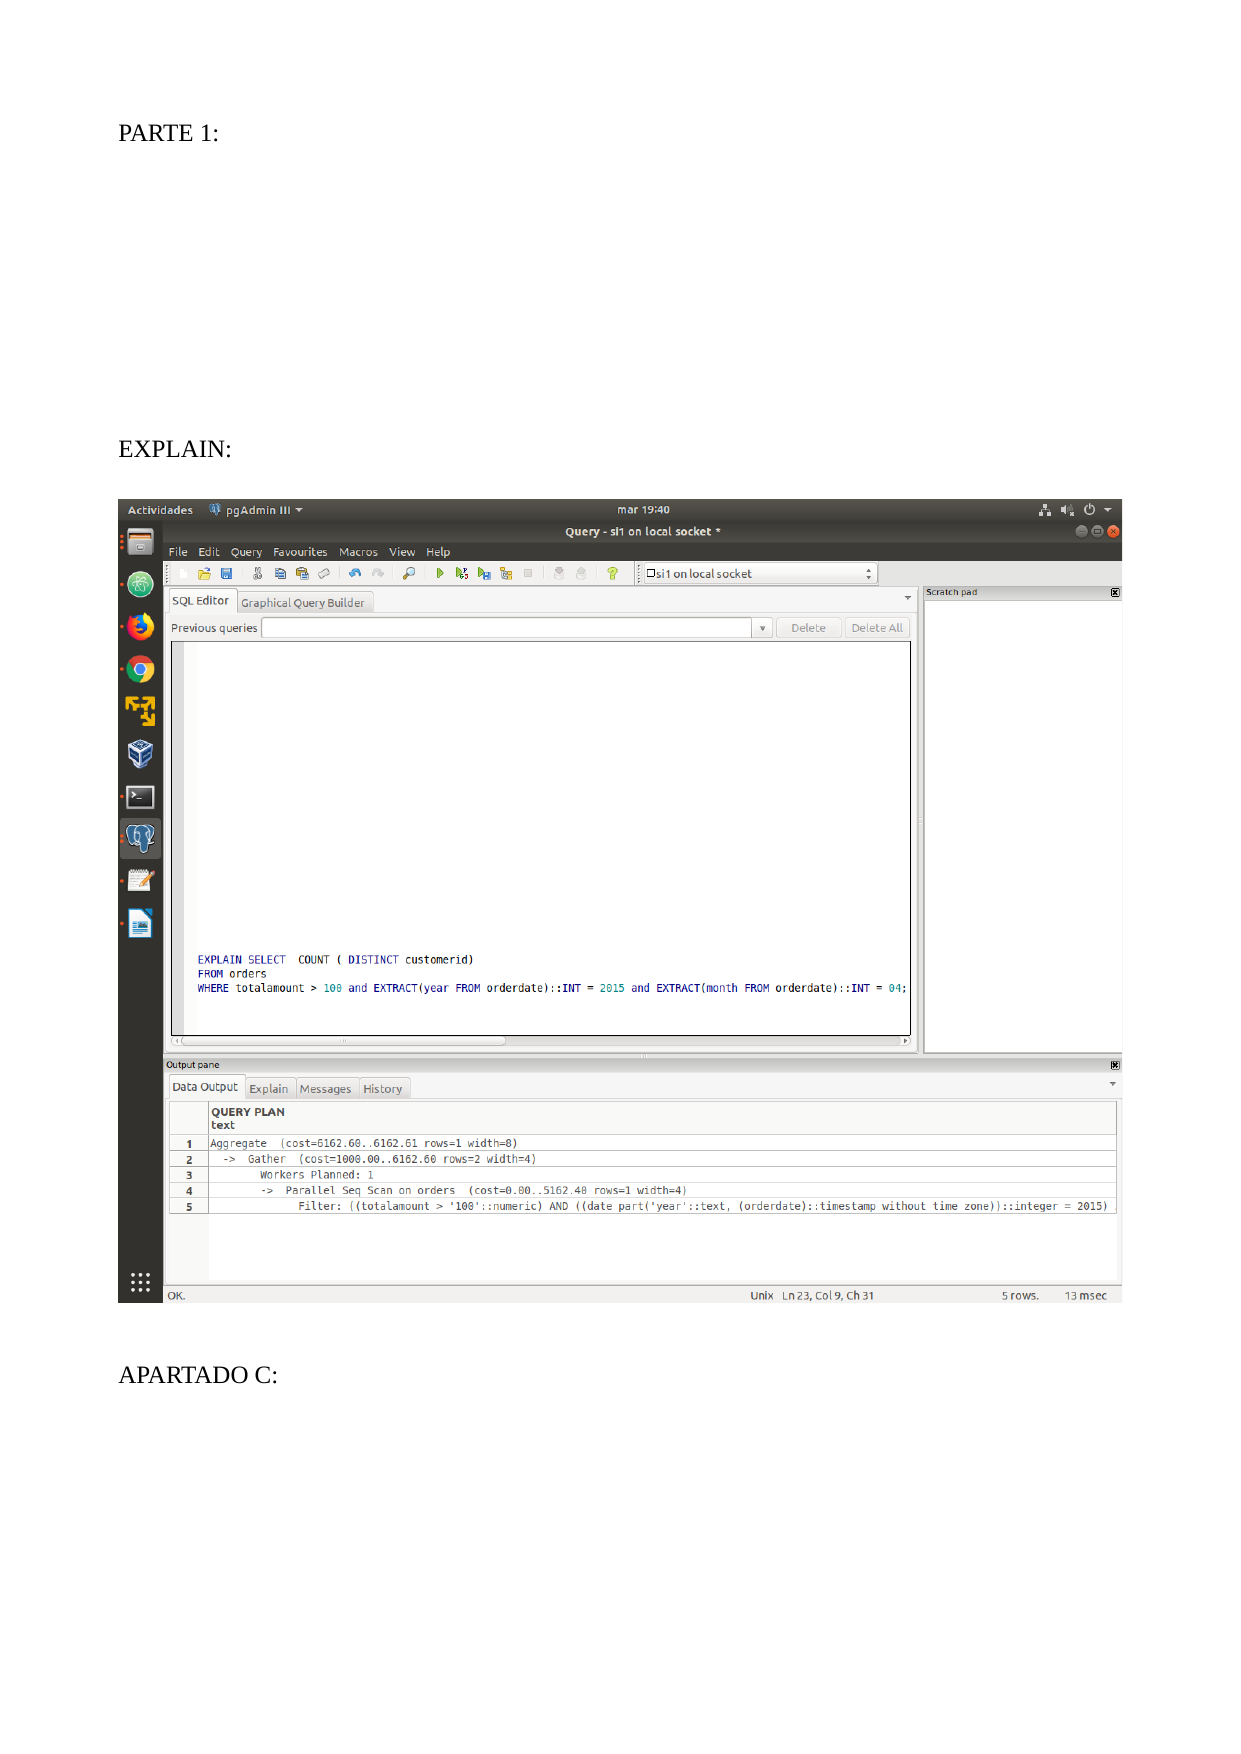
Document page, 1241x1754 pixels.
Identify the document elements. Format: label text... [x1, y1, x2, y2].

text PARTE 1: [118, 118, 1122, 147]
text EXPLAIN: [118, 434, 1122, 463]
picture [118, 499, 1123, 1303]
text APARTADO C: [118, 1360, 1122, 1389]
